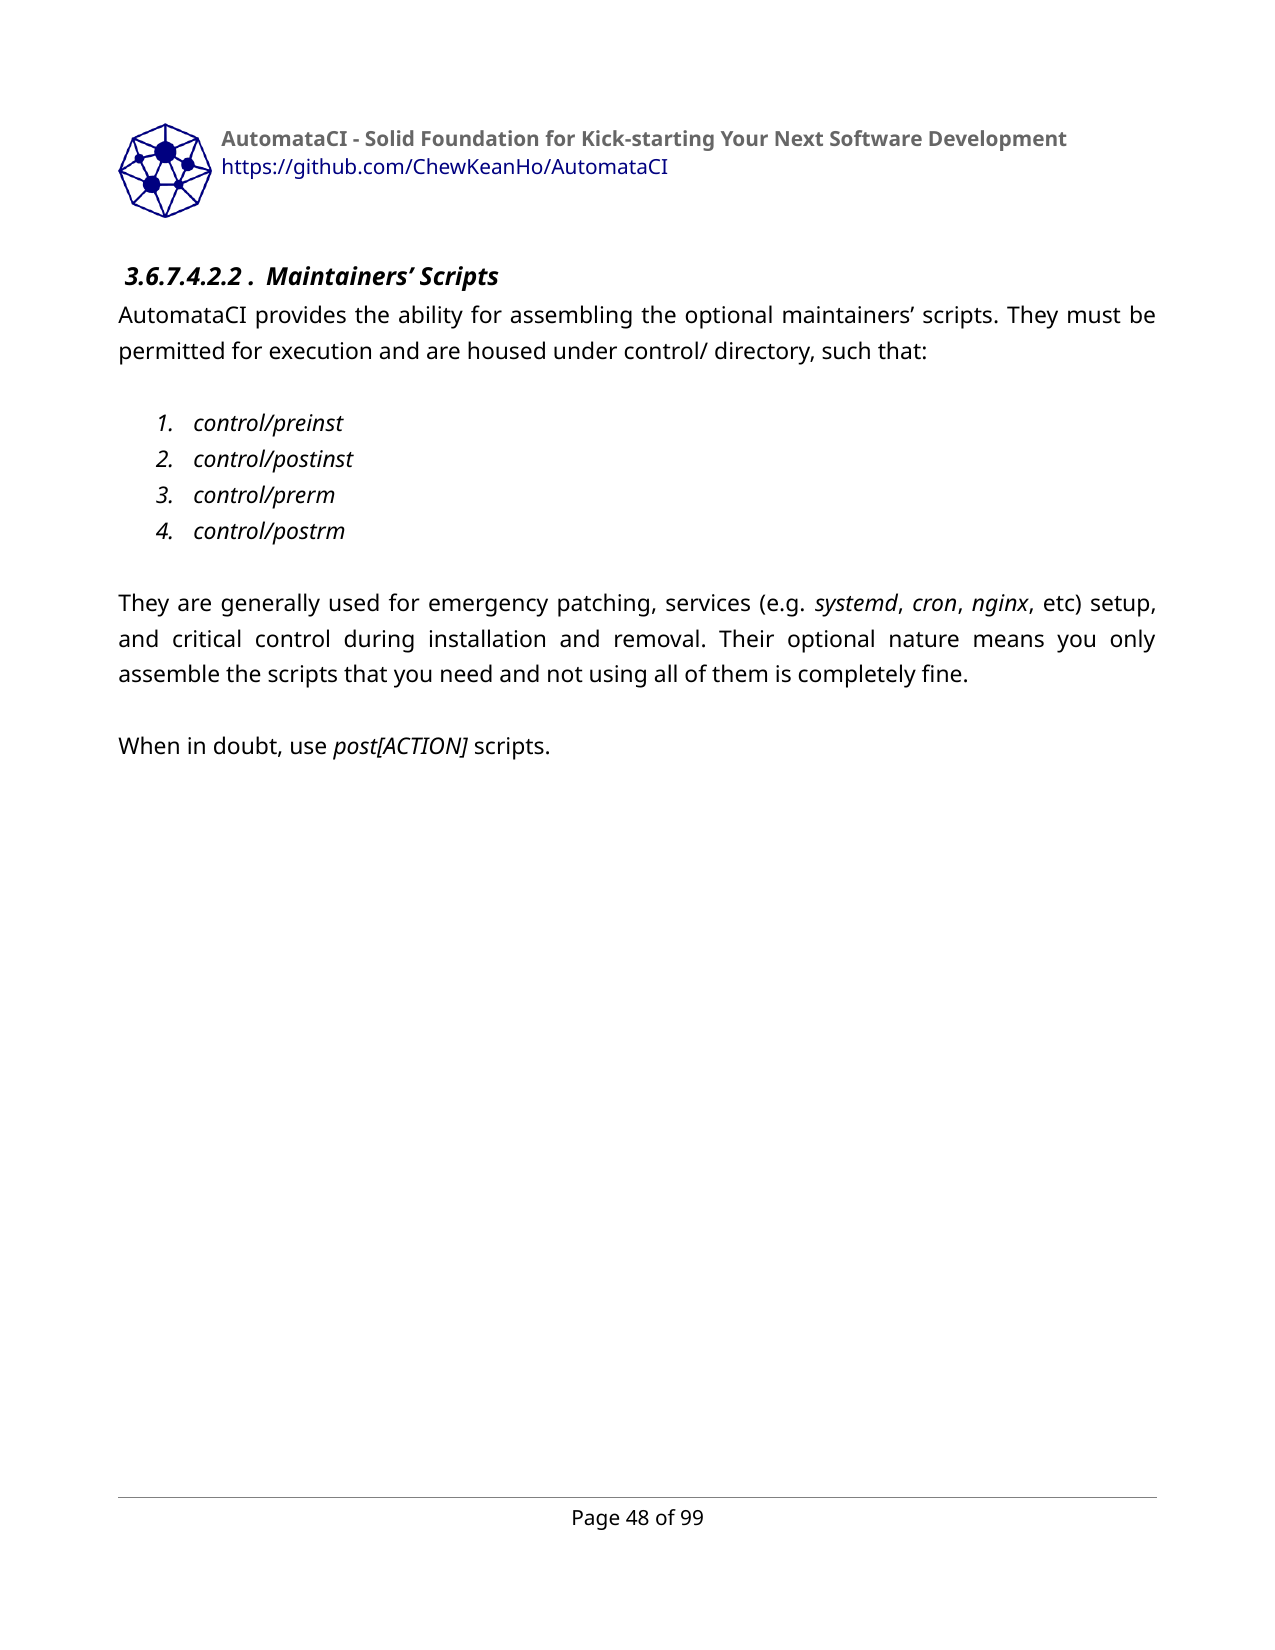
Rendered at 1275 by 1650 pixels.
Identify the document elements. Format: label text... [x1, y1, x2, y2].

list control/prerm [156, 479, 1157, 510]
text AutomataCI provides the ability for assembling the optional maintainers’ scripts. They must be permitted for execution and are housed under control/ directory, such that: [118, 299, 1157, 366]
text When in doubt, use post[ACTION] scripts. [118, 730, 1157, 762]
list control/preinst [156, 407, 1157, 438]
list control/postinst [156, 443, 1157, 474]
picture [118, 123, 212, 218]
list control/postrm [156, 515, 1157, 546]
text They are generally used for emergency patching, services (e.g. systemd, cron, nginx, etc) setup, and critical control during installation and removal. Their optional nature means you only assemble the scripts that you need and not using all of them is completely fine. [118, 587, 1157, 690]
subtitle Maintainers’ Scripts [118, 259, 1157, 293]
